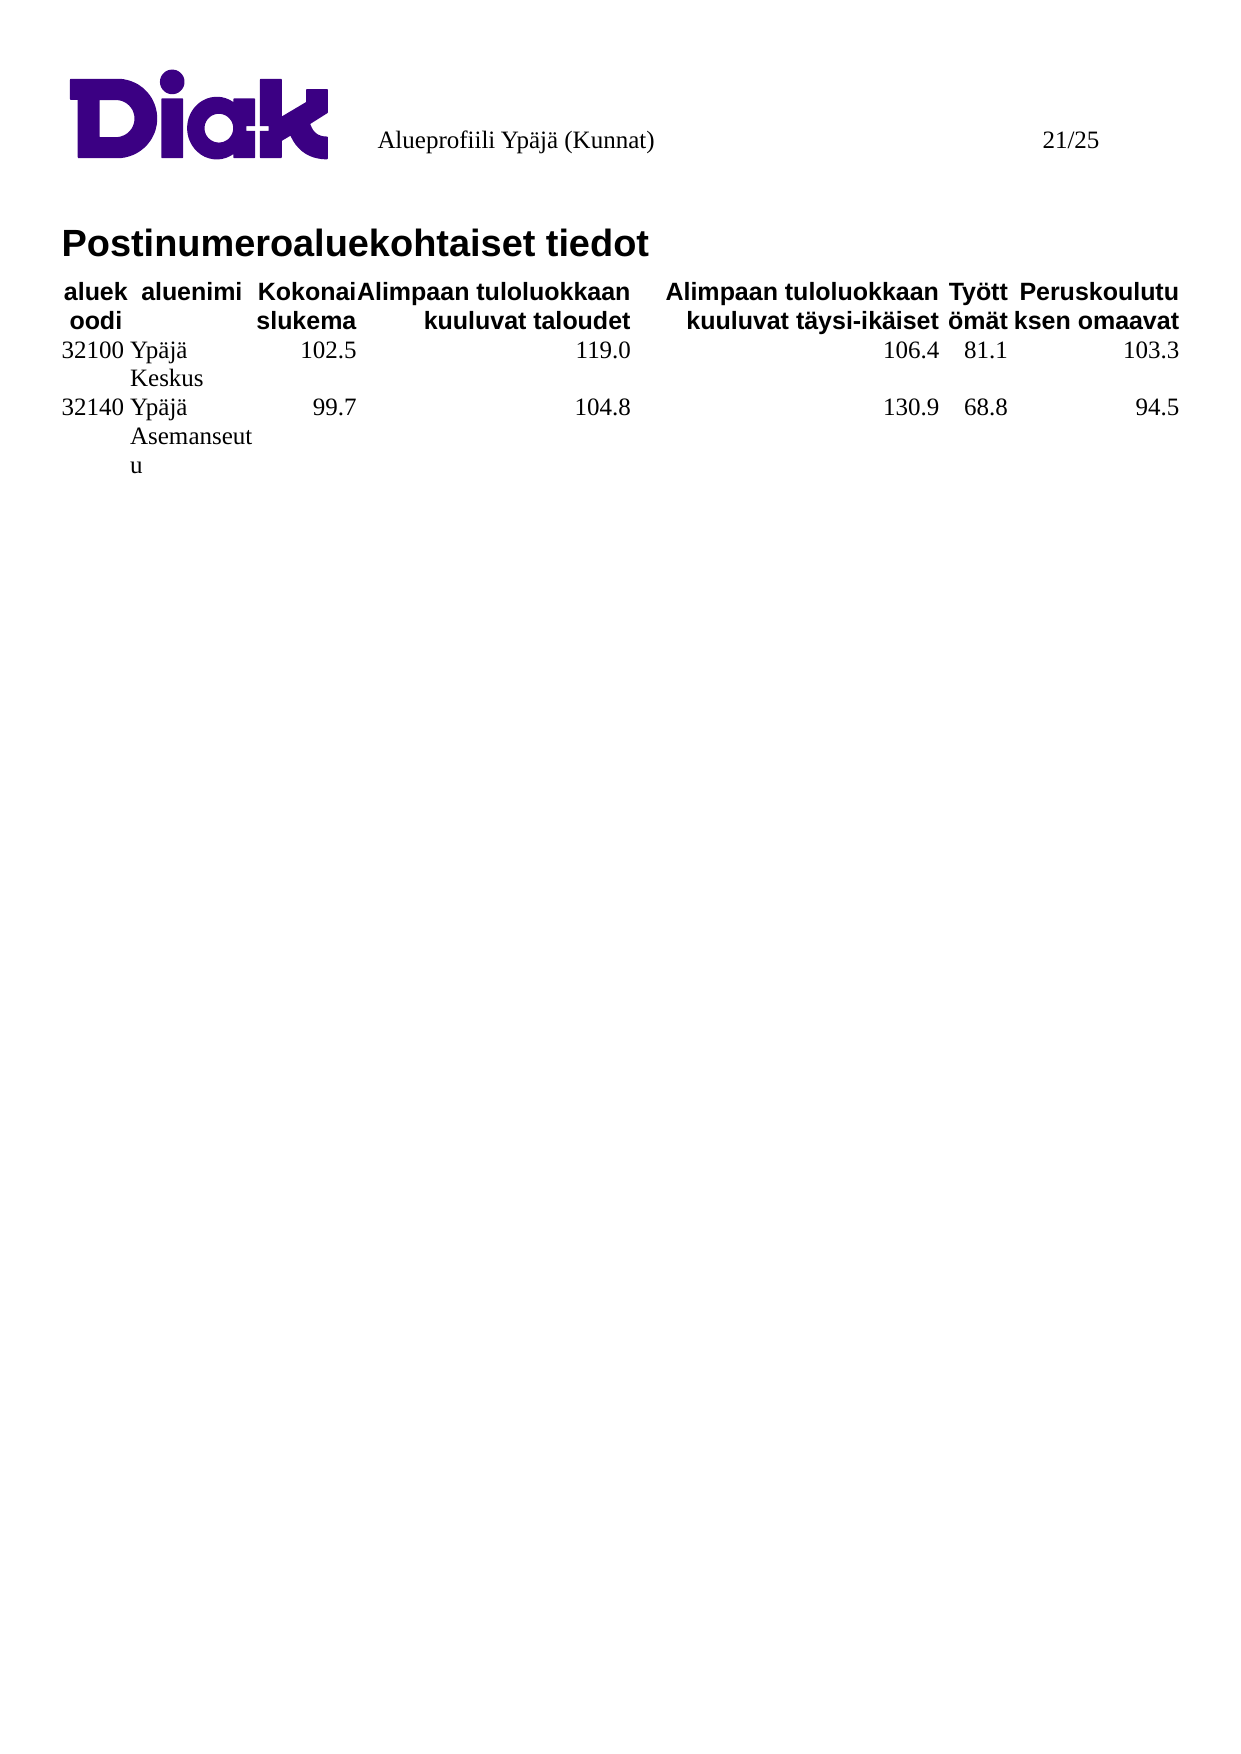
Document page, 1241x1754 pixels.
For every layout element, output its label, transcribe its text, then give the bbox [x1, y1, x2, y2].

table_cell 102.5 [253, 335, 356, 392]
table_cell 81.1 [939, 335, 1008, 392]
table_header Peruskoulutuksen omaavat [1008, 277, 1179, 335]
table_cell 32140 [61, 392, 130, 478]
table_header Alimpaan tuloluokkaan kuuluvat täysi-ikäiset [631, 277, 939, 335]
table_cell 94.5 [1008, 392, 1179, 478]
table_header Alimpaan tuloluokkaan kuuluvat taloudet [356, 277, 631, 335]
table_header Kokonaislukema [253, 277, 356, 335]
table_cell 106.4 [631, 335, 939, 392]
table_cell 130.9 [631, 392, 939, 478]
table_header Työttömät [939, 277, 1008, 335]
table_cell 104.8 [356, 392, 631, 478]
table_cell Ypäjä Keskus [130, 335, 253, 392]
table_cell 99.7 [253, 392, 356, 478]
table_header aluekoodi [61, 277, 130, 335]
table_cell Ypäjä Asemanseutu [130, 392, 253, 478]
table_cell 119.0 [356, 335, 631, 392]
table_cell 68.8 [939, 392, 1008, 478]
table_header aluenimi [130, 277, 253, 335]
table_cell 103.3 [1008, 335, 1179, 392]
table_cell 32100 [61, 335, 130, 392]
subtitle Postinumeroaluekohtaiset tiedot [61, 221, 1179, 265]
